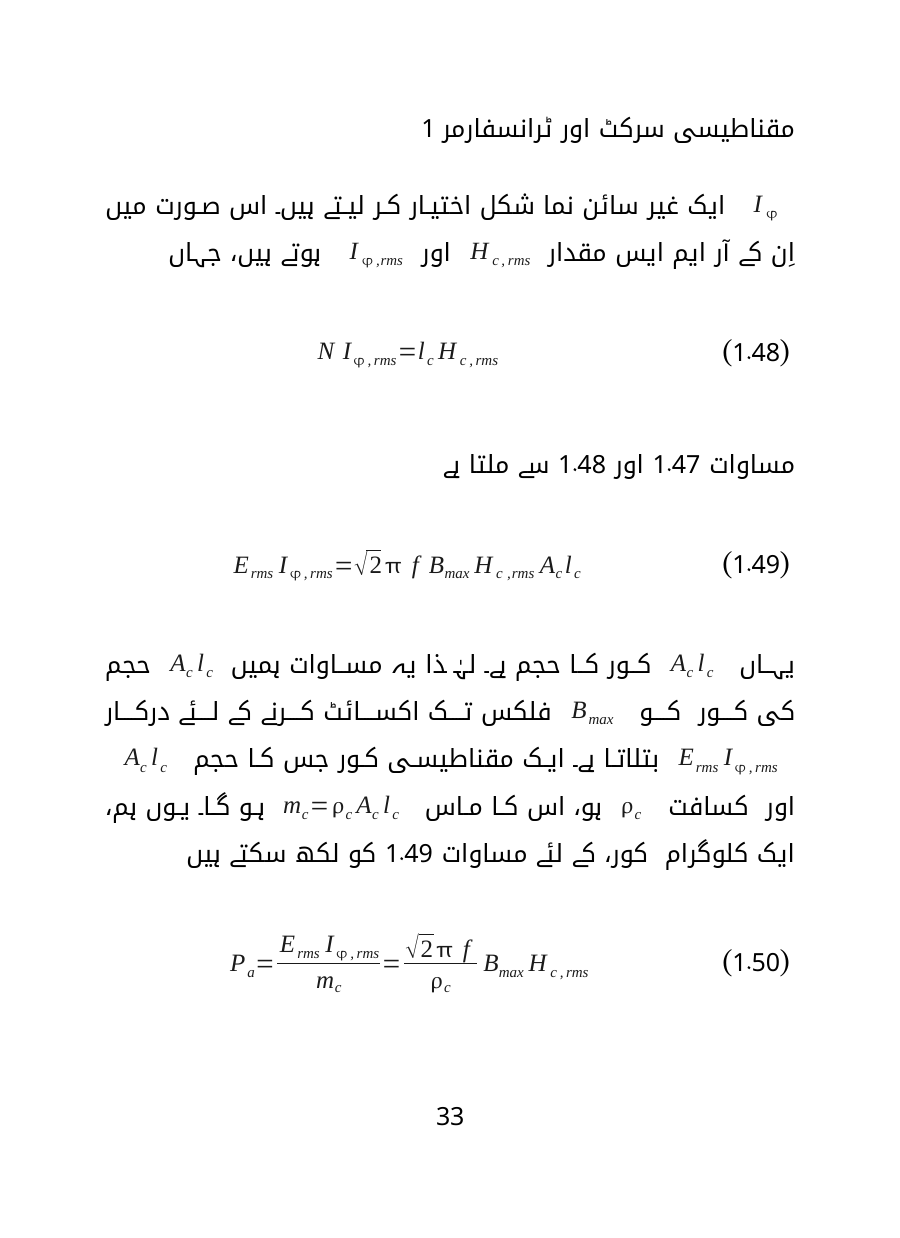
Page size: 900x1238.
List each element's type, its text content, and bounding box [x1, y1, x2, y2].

table_header (1.50) [703, 925, 795, 1015]
table_header (1.49) [699, 536, 795, 607]
table_header (1.48) [701, 324, 795, 395]
table_header [105, 536, 699, 607]
table_header [105, 925, 703, 1015]
text اگر کور میں ہو تو اِس میںاور ایک غیر سائن نما شکل اختیار کر لیتے ہیں۔ اس صورت میں اِن کے آر ایم ایس مقداراور ہوتے ہیں، جہاں [105, 182, 795, 277]
table_header [105, 324, 701, 395]
text یہاں کور کا حجم ہے۔ لہٰذا یہ مساوات ہمیںحجم کی کور کو فلکس تک اکسائٹ کرنے کے لئے درکار بتلاتا ہے۔ ایک مقناطیسی کور جس کا حجم اور کسافت ہو، اس کا ماس ہو گا۔ یوں ہم، ایک کلوگرام کور، کے لئے مساوات 1.49 کو لکھ سکتے ہیں [105, 641, 795, 878]
text مساوات 1.47 اور 1.48 سے ملتا ہے [105, 442, 795, 489]
